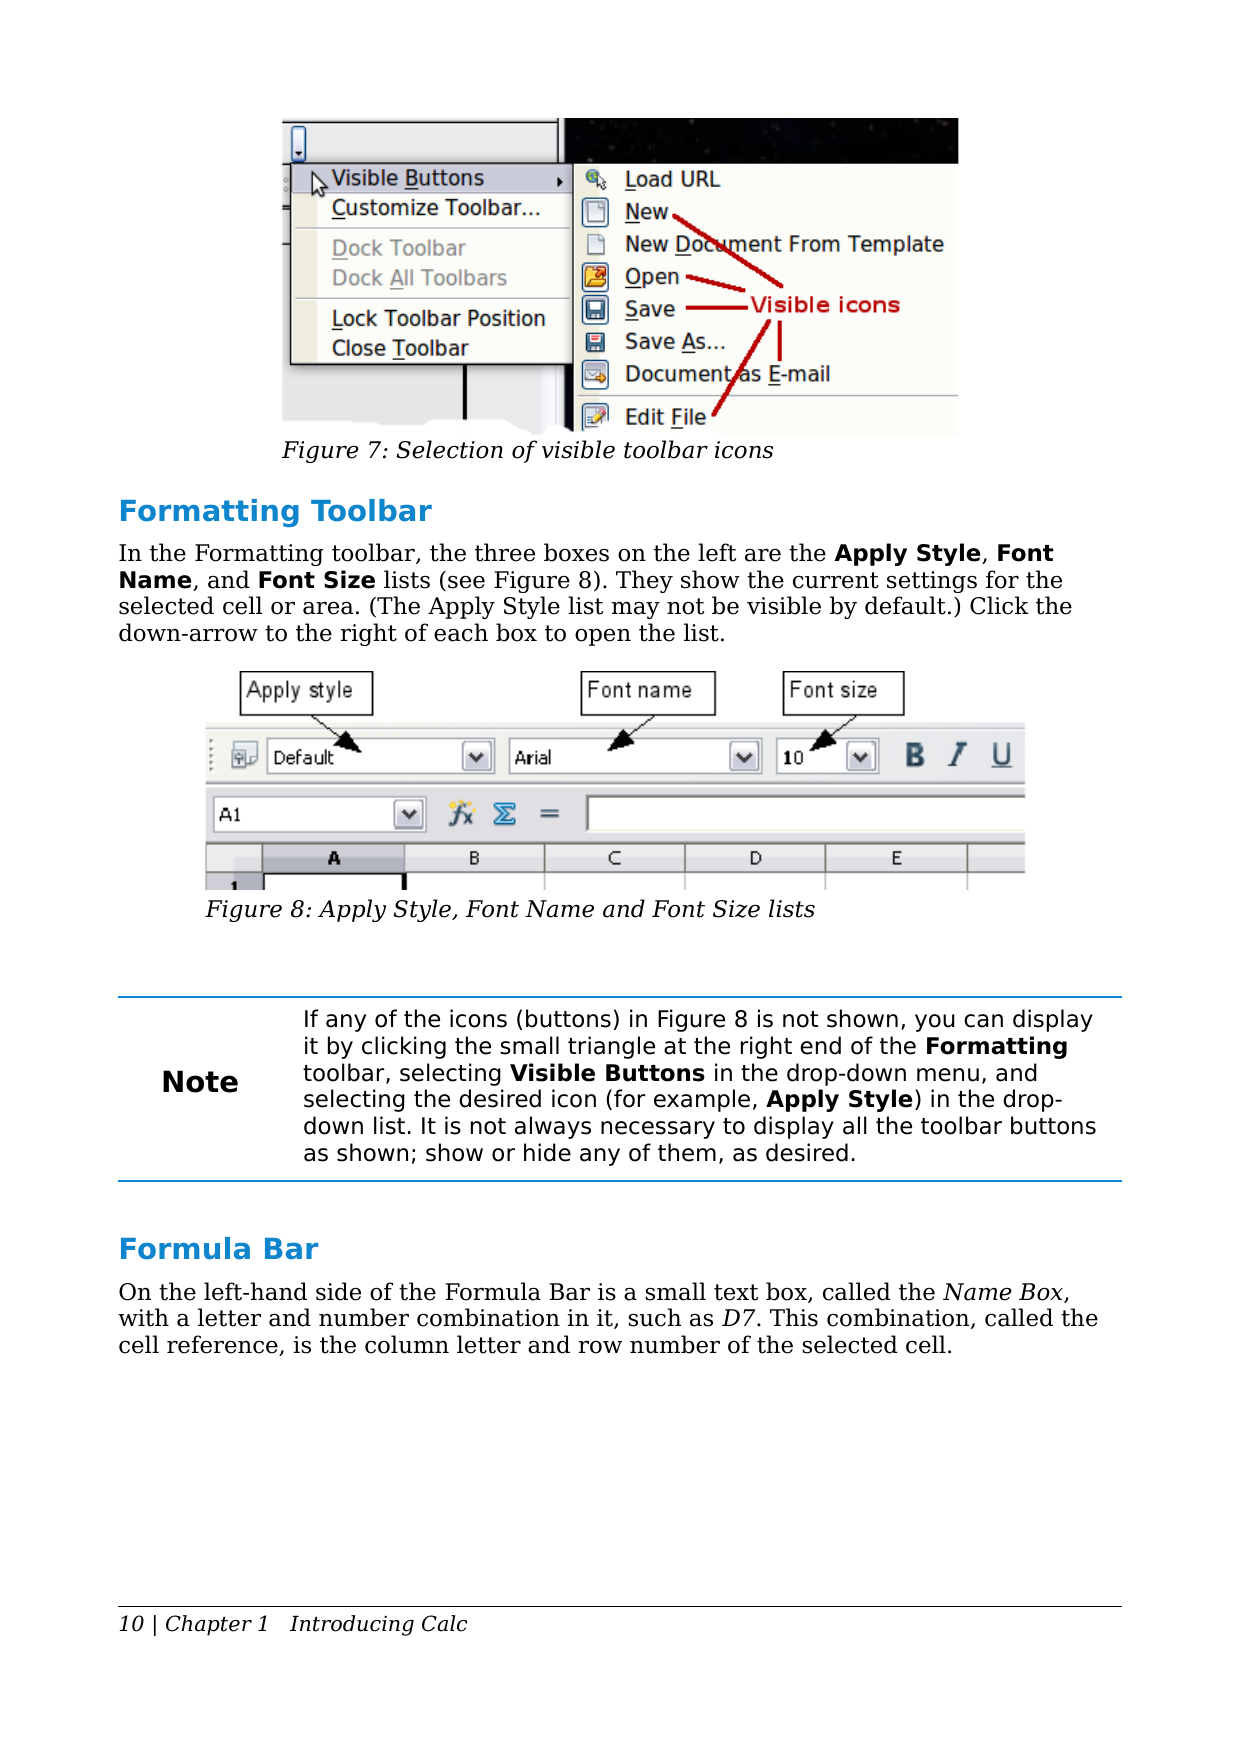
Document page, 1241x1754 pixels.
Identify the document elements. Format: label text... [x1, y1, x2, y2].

text Figure 8: Apply Style, Font Name and Font Size lists [206, 896, 1035, 922]
subtitle Formatting Toolbar [118, 494, 1122, 528]
table_header If any of the icons (buttons) in Figure 8 is not shown, you can display it by clicking the small triangle at the right end of the Formatting toolbar, selecting Visible Buttons in the drop-down menu, and selecting the desired icon (for example, Apply Style) in the drop-down list. It is not always necessary to display all the toolbar buttons as shown; show or hide any of them, as desired. [281, 998, 1122, 1179]
subtitle Formula Bar [118, 1232, 1122, 1266]
text On the left-hand side of the Formula Bar is a small text box, called the Name Box, with a letter and number combination in it, such as D7. This combination, called the cell reference, is the column letter and row number of the selected cell. [118, 1279, 1122, 1359]
picture [282, 118, 959, 437]
picture [205, 671, 1027, 890]
table_header Note [118, 998, 281, 1179]
text In the Formatting toolbar, the three boxes on the left are the Apply Style, Font Name, and Font Size lists (see Figure 8). They show the current settings for the selected cell or area. (The Apply Style list may not be visible by default.) Click the down-arrow to the right of each box to open the list. [118, 540, 1122, 647]
text Figure 7: Selection of visible toolbar icons [282, 437, 958, 463]
